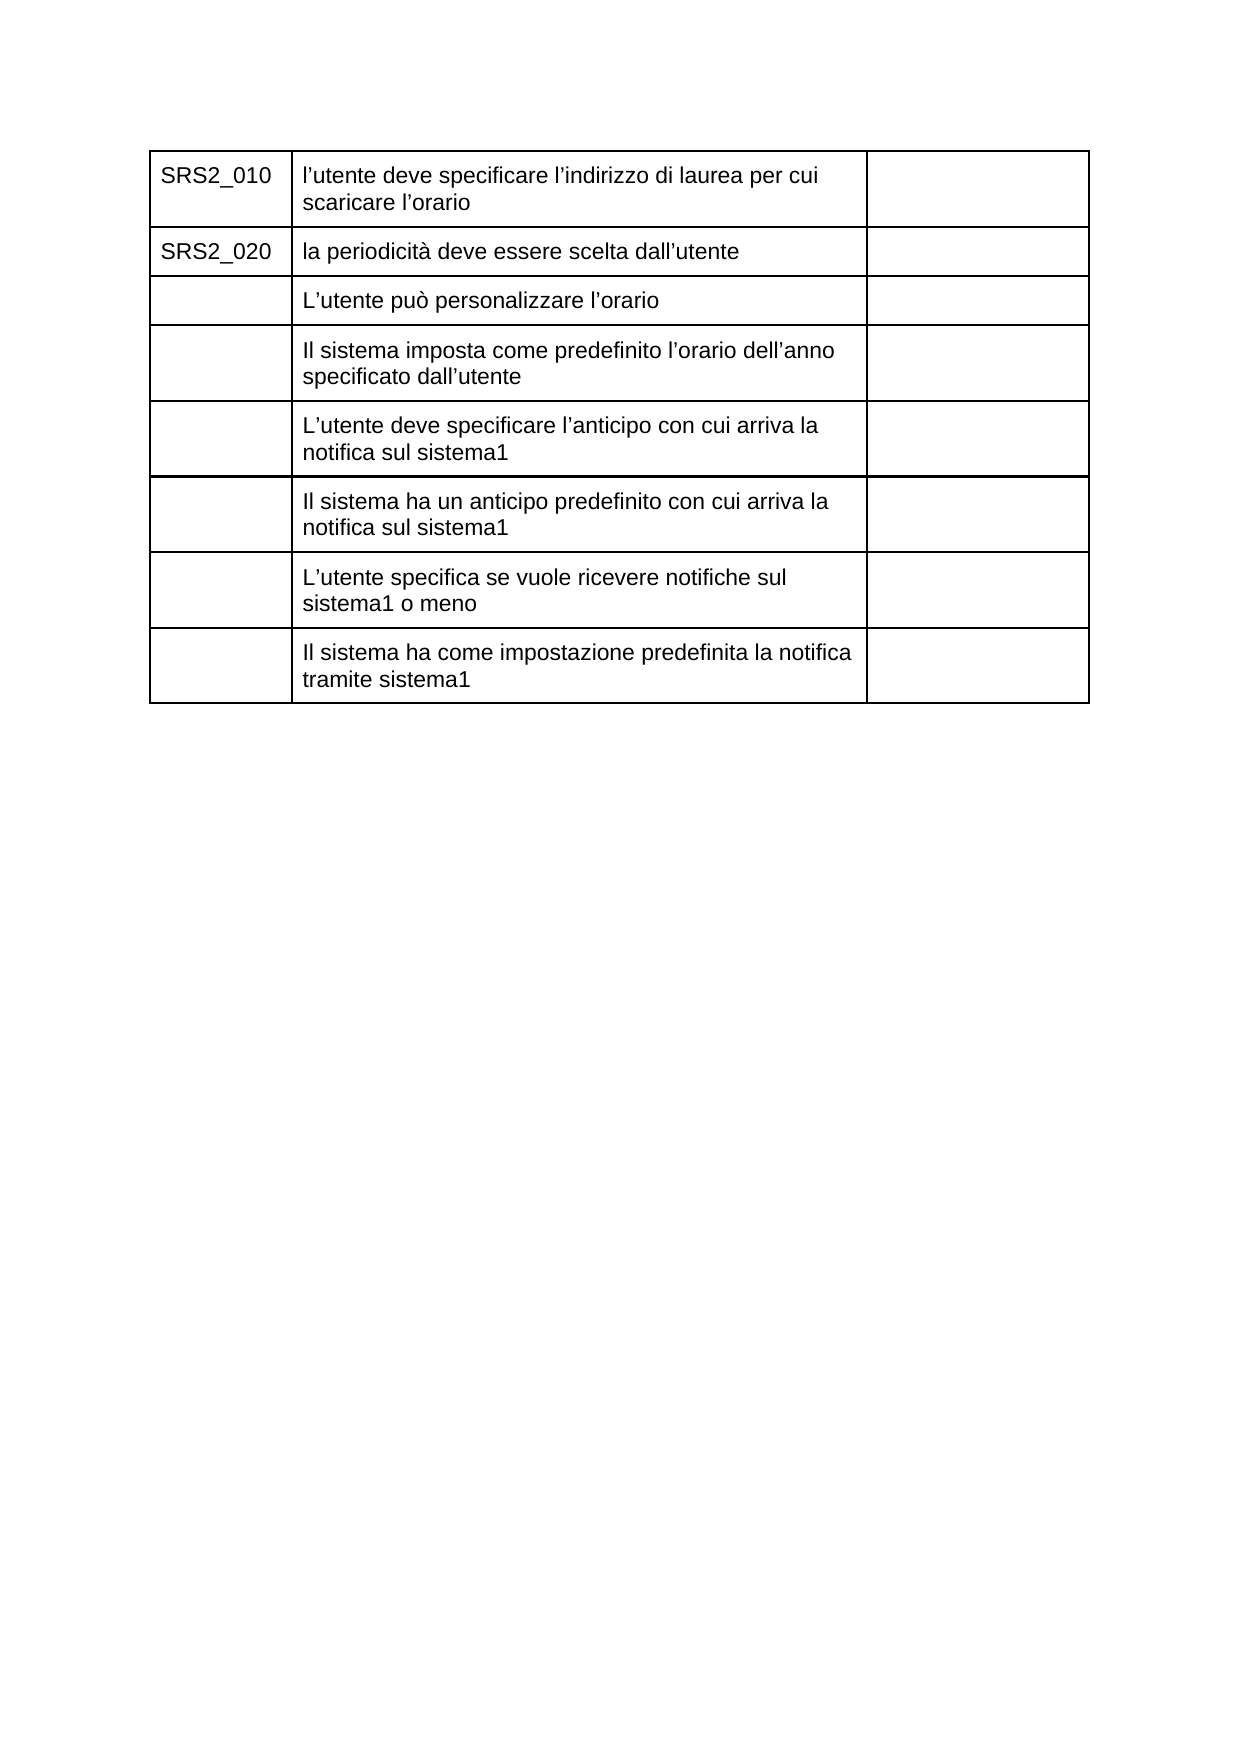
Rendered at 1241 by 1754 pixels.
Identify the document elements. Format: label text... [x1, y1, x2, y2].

table_cell [868, 326, 1088, 400]
table_cell [868, 629, 1088, 702]
table_cell L’utente specifica se vuole ricevere notifiche sul sistema1 o meno [293, 553, 866, 627]
table_cell Il sistema ha come impostazione predefinita la notifica tramite sistema1 [293, 629, 866, 702]
table_cell Il sistema ha un anticipo predefinito con cui arriva la notifica sul sistema1 [293, 478, 866, 551]
table_cell Il sistema imposta come predefinito l’orario dell’anno specificato dall’utente [293, 326, 866, 400]
table_cell [151, 402, 291, 475]
table_cell L’utente può personalizzare l’orario [293, 277, 866, 324]
table_cell [151, 553, 291, 627]
table_cell [868, 228, 1088, 275]
table_cell [868, 402, 1088, 475]
table_cell [151, 629, 291, 702]
table_cell [868, 553, 1088, 627]
table_cell la periodicità deve essere scelta dall’utente [293, 228, 866, 275]
table_cell [151, 326, 291, 400]
table_cell [151, 478, 291, 551]
table_cell l’utente deve specificare l’indirizzo di laurea per cui scaricare l’orario [293, 152, 866, 226]
table_cell [868, 152, 1088, 226]
table_cell [868, 277, 1088, 324]
table_cell [151, 277, 291, 324]
table_cell [868, 478, 1088, 551]
table_cell SRS2_010 [151, 152, 291, 226]
table_cell L’utente deve specificare l’anticipo con cui arriva la notifica sul sistema1 [293, 402, 866, 475]
table_cell SRS2_020 [151, 228, 291, 275]
